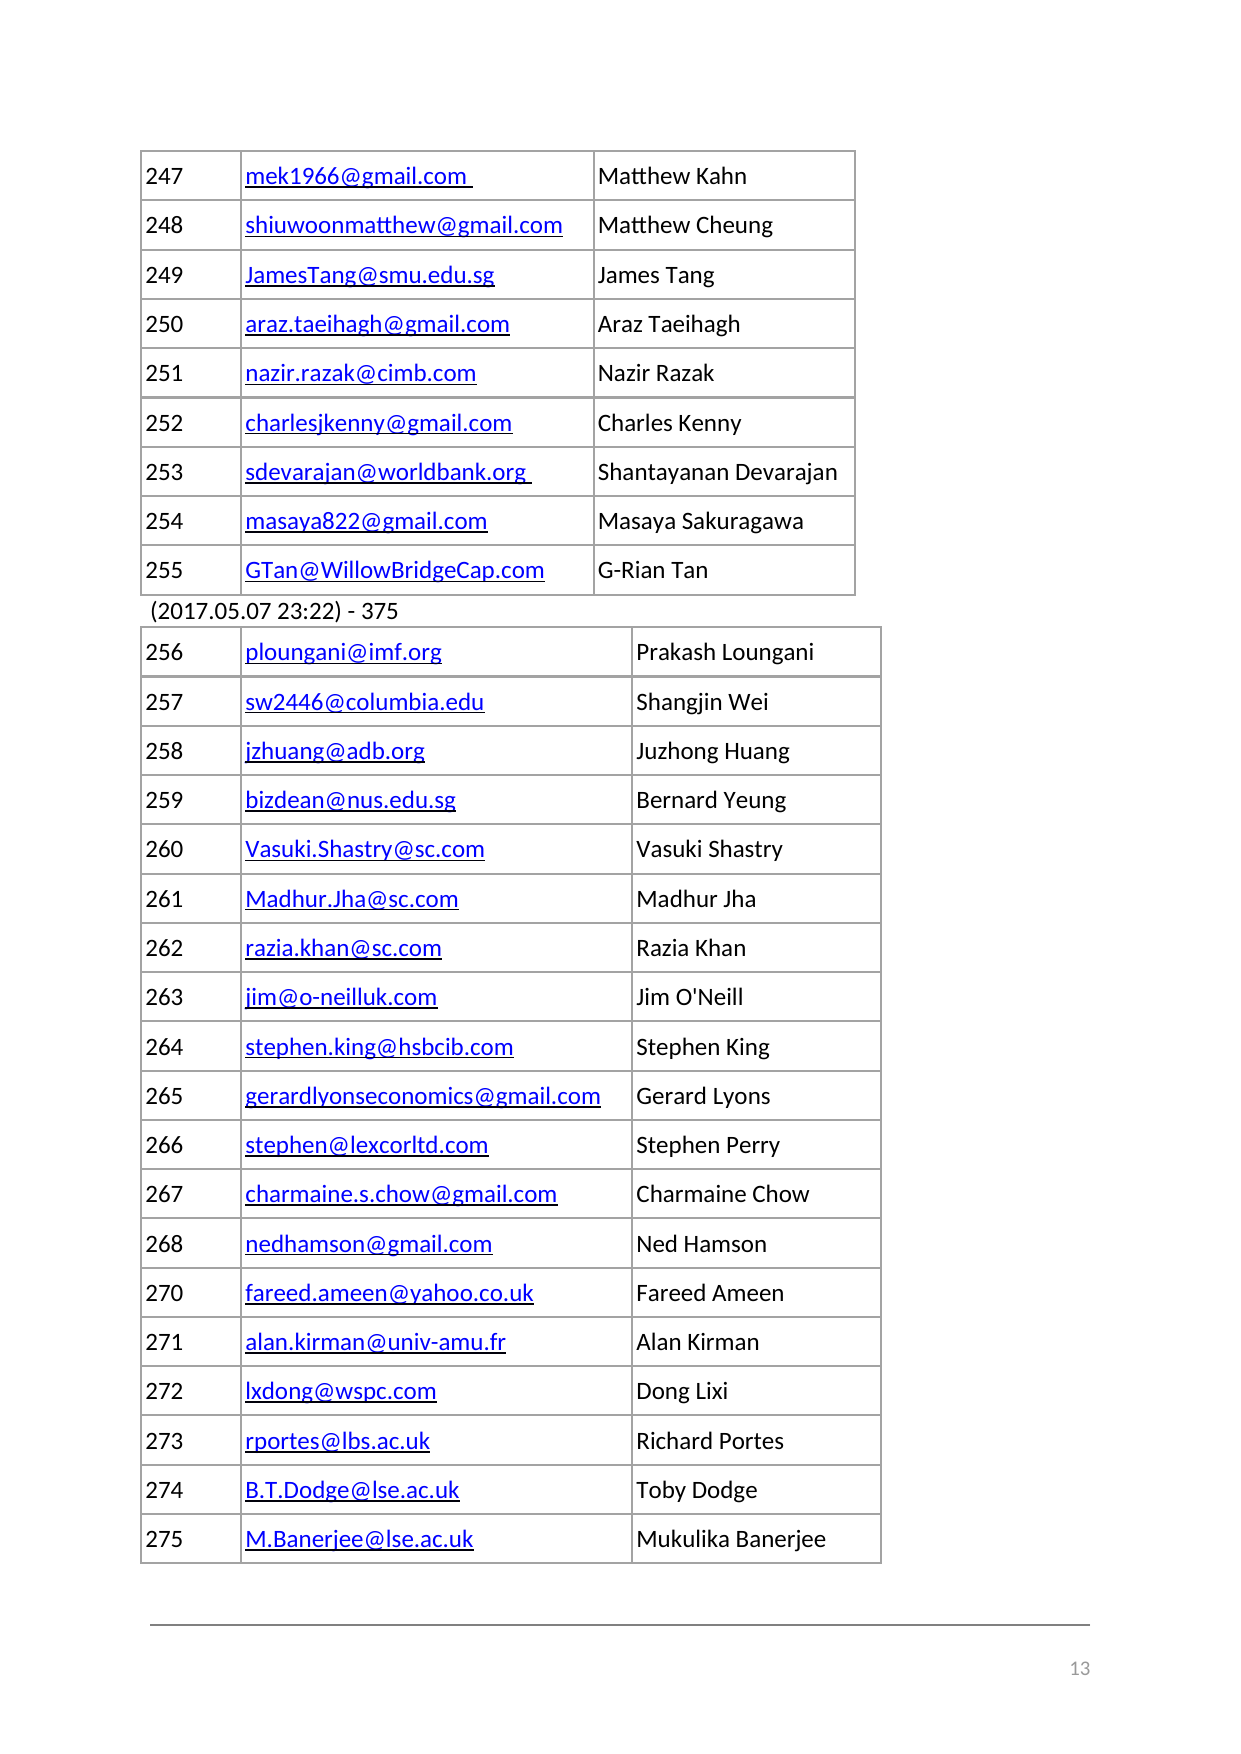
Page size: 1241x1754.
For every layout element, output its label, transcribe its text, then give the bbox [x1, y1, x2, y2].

table_cell charlesjkenny@gmail.com [242, 399, 593, 446]
table_cell sdevarajan@worldbank.org [242, 448, 593, 495]
table_cell fareed.ameen@yahoo.co.uk [242, 1269, 631, 1316]
table_cell 249 [142, 251, 240, 298]
table_header 256 [142, 628, 240, 675]
table_cell 265 [142, 1072, 240, 1119]
table_cell razia.khan@sc.com [242, 924, 631, 971]
table_cell 275 [142, 1515, 240, 1562]
table_cell 264 [142, 1022, 240, 1069]
table_cell 253 [142, 448, 240, 495]
table_cell Shangjin Wei [633, 678, 880, 724]
table_cell Dong Lixi [633, 1367, 880, 1414]
table_cell 257 [142, 678, 240, 724]
table_cell Mukulika Banerjee [633, 1515, 880, 1562]
table_cell Masaya Sakuragawa [595, 497, 854, 544]
table_cell charmaine.s.chow@gmail.com [242, 1170, 631, 1217]
table_cell nazir.razak@cimb.com [242, 349, 593, 396]
table_cell stephen.king@hsbcib.com [242, 1022, 631, 1069]
table_header Prakash Loungani [633, 628, 880, 675]
table_cell B.T.Dodge@lse.ac.uk [242, 1466, 631, 1513]
table_cell Matthew Kahn [595, 152, 854, 199]
table_cell Razia Khan [633, 924, 880, 971]
table_cell 260 [142, 825, 240, 872]
table_cell sw2446@columbia.edu [242, 678, 631, 724]
table_cell Fareed Ameen [633, 1269, 880, 1316]
table_cell Charmaine Chow [633, 1170, 880, 1217]
table_cell 266 [142, 1121, 240, 1168]
table_cell Juzhong Huang [633, 727, 880, 774]
table_cell 261 [142, 875, 240, 922]
table_cell araz.taeihagh@gmail.com [242, 300, 593, 347]
table_cell Nazir Razak [595, 349, 854, 396]
table_cell Matthew Cheung [595, 201, 854, 248]
table_cell Madhur.Jha@sc.com [242, 875, 631, 922]
table_cell 254 [142, 497, 240, 544]
table_cell Shantayanan Devarajan [595, 448, 854, 495]
table_cell Araz Taeihagh [595, 300, 854, 347]
table_cell Ned Hamson [633, 1219, 880, 1267]
table_cell rportes@lbs.ac.uk [242, 1416, 631, 1464]
table_cell 251 [142, 349, 240, 396]
table_cell Madhur Jha [633, 875, 880, 922]
table_cell masaya822@gmail.com [242, 497, 593, 544]
table_cell mek1966@gmail.com [242, 152, 593, 199]
table_cell 273 [142, 1416, 240, 1464]
table_cell Toby Dodge [633, 1466, 880, 1513]
table_cell stephen@lexcorltd.com [242, 1121, 631, 1168]
table_cell Jim O'Neill [633, 973, 880, 1020]
table_cell Charles Kenny [595, 399, 854, 446]
table_cell Stephen Perry [633, 1121, 880, 1168]
table_cell bizdean@nus.edu.sg [242, 776, 631, 823]
table_cell Richard Portes [633, 1416, 880, 1464]
table_cell 259 [142, 776, 240, 823]
table_cell 263 [142, 973, 240, 1020]
table_cell 272 [142, 1367, 240, 1414]
table_cell Vasuki.Shastry@sc.com [242, 825, 631, 872]
table_cell 248 [142, 201, 240, 248]
table_cell 252 [142, 399, 240, 446]
text (2017.05.07 23:22) - 375 [150, 596, 1090, 626]
table_cell 271 [142, 1318, 240, 1365]
table_cell G-Rian Tan [595, 546, 854, 593]
table_cell Gerard Lyons [633, 1072, 880, 1119]
table_cell 274 [142, 1466, 240, 1513]
table_cell 268 [142, 1219, 240, 1267]
table_cell 262 [142, 924, 240, 971]
table_cell 258 [142, 727, 240, 774]
table_cell GTan@WillowBridgeCap.com [242, 546, 593, 593]
table_cell Vasuki Shastry [633, 825, 880, 872]
table_cell James Tang [595, 251, 854, 298]
table_cell 270 [142, 1269, 240, 1316]
table_cell 247 [142, 152, 240, 199]
table_cell 255 [142, 546, 240, 593]
table_header ploungani@imf.org [242, 628, 631, 675]
table_cell alan.kirman@univ-amu.fr [242, 1318, 631, 1365]
table_cell jzhuang@adb.org [242, 727, 631, 774]
table_cell 267 [142, 1170, 240, 1217]
table_cell M.Banerjee@lse.ac.uk [242, 1515, 631, 1562]
table_cell gerardlyonseconomics@gmail.com [242, 1072, 631, 1119]
table_cell lxdong@wspc.com [242, 1367, 631, 1414]
table_cell 250 [142, 300, 240, 347]
table_cell jim@o-neilluk.com [242, 973, 631, 1020]
table_cell nedhamson@gmail.com [242, 1219, 631, 1267]
table_cell Alan Kirman [633, 1318, 880, 1365]
table_cell Bernard Yeung [633, 776, 880, 823]
table_cell Stephen King [633, 1022, 880, 1069]
table_cell JamesTang@smu.edu.sg [242, 251, 593, 298]
table_cell shiuwoonmatthew@gmail.com [242, 201, 593, 248]
